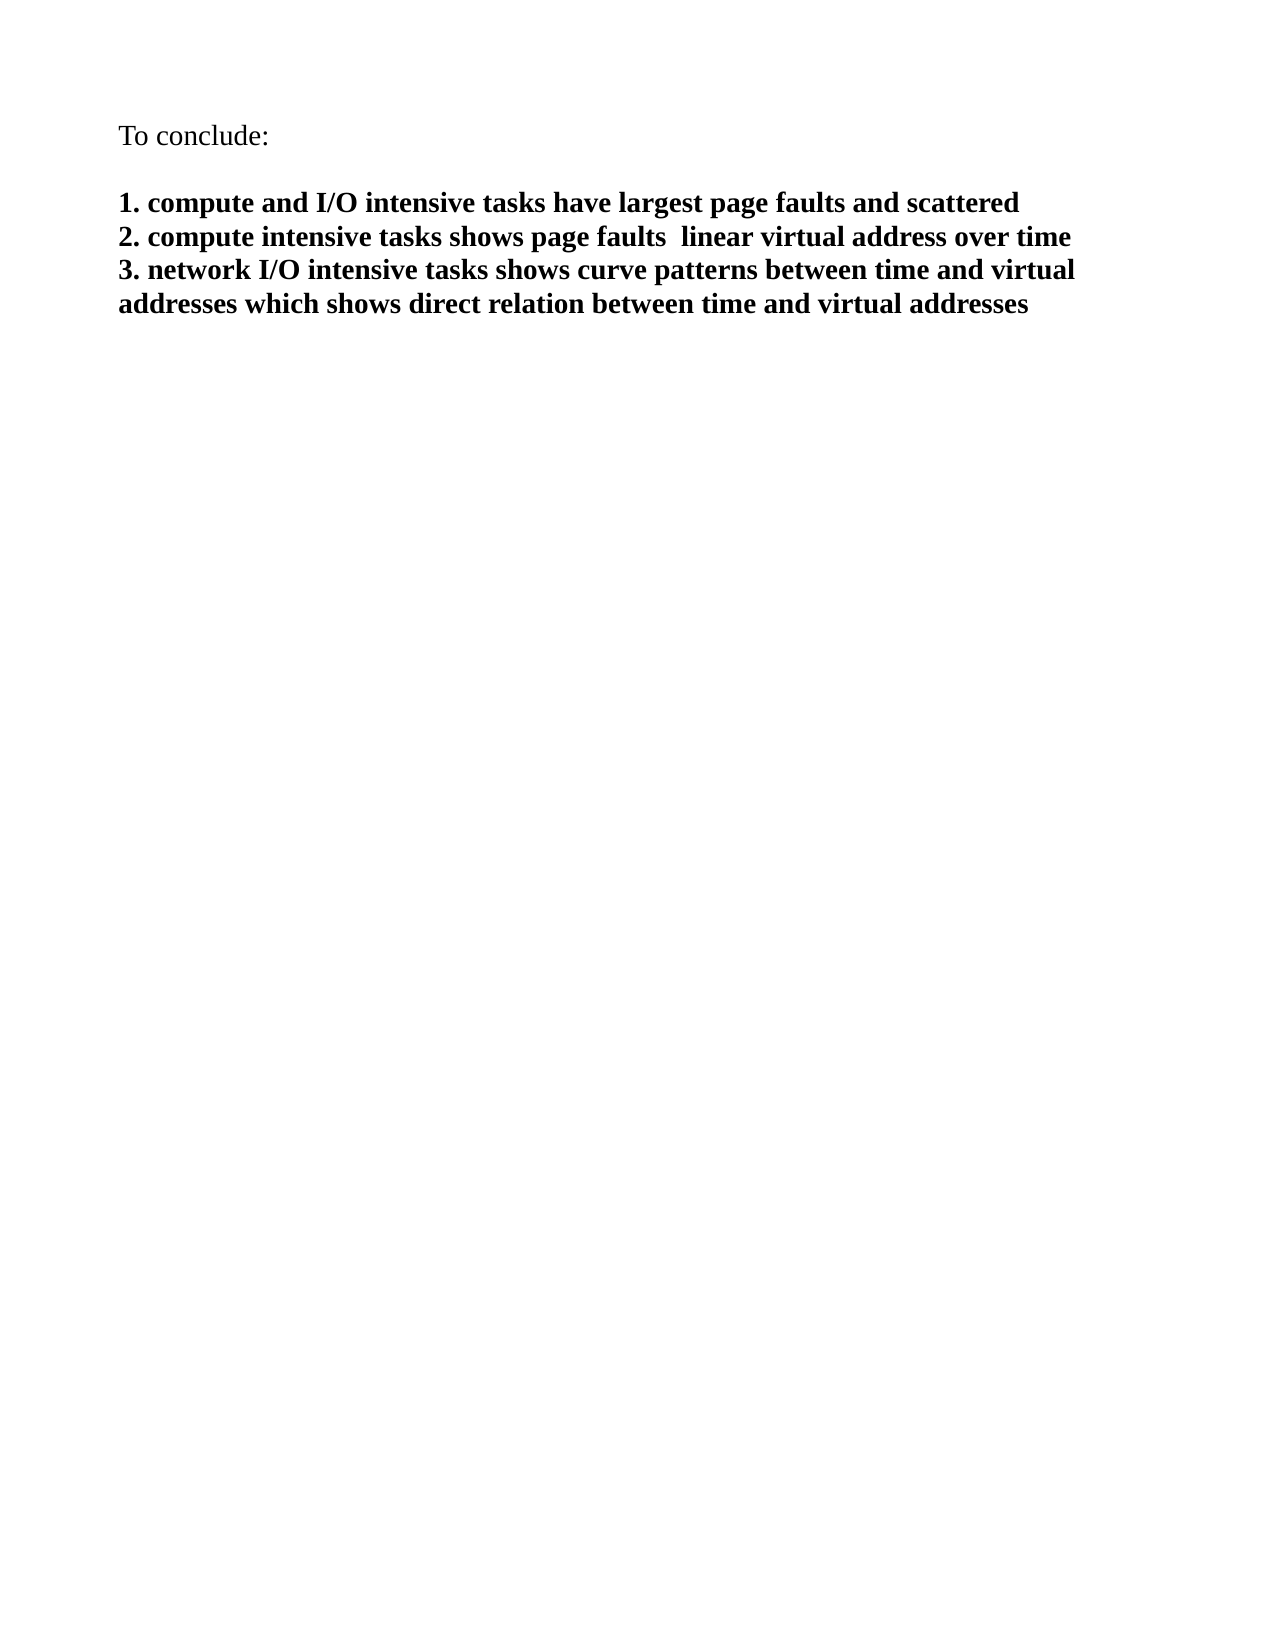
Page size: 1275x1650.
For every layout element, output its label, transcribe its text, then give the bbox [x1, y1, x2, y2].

text 3. network I/O intensive tasks shows curve patterns between time and virtual addresses which shows direct relation between time and virtual addresses [118, 252, 1157, 319]
text To conclude: [118, 118, 1157, 152]
text 1. compute and I/O intensive tasks have largest page faults and scattered [118, 185, 1157, 219]
text 2. compute intensive tasks shows page faults linear virtual address over time [118, 219, 1157, 252]
